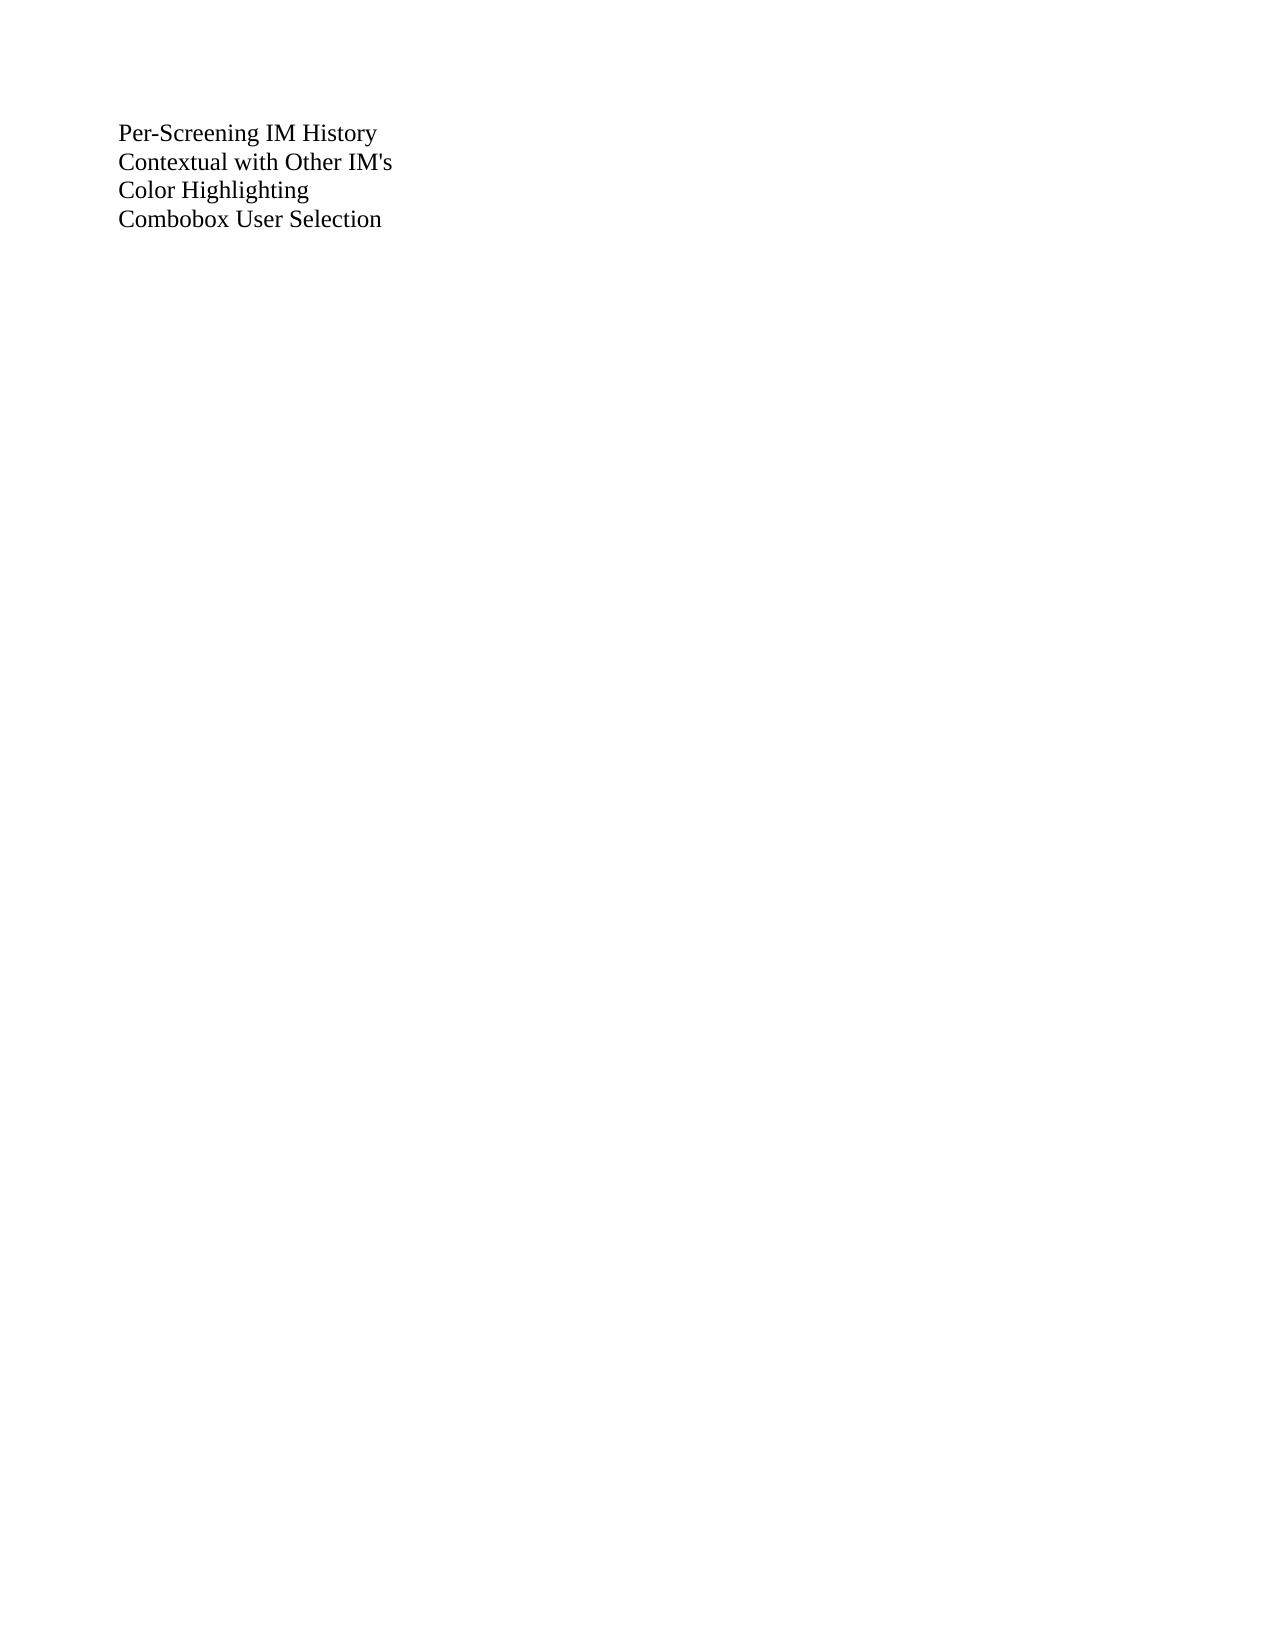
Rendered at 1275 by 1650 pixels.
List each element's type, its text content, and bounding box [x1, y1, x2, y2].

text Combobox User Selection [118, 204, 1157, 233]
text Per-Screening IM History [118, 118, 1157, 147]
text Color Highlighting [118, 176, 1157, 204]
text Contextual with Other IM's [118, 147, 1157, 176]
